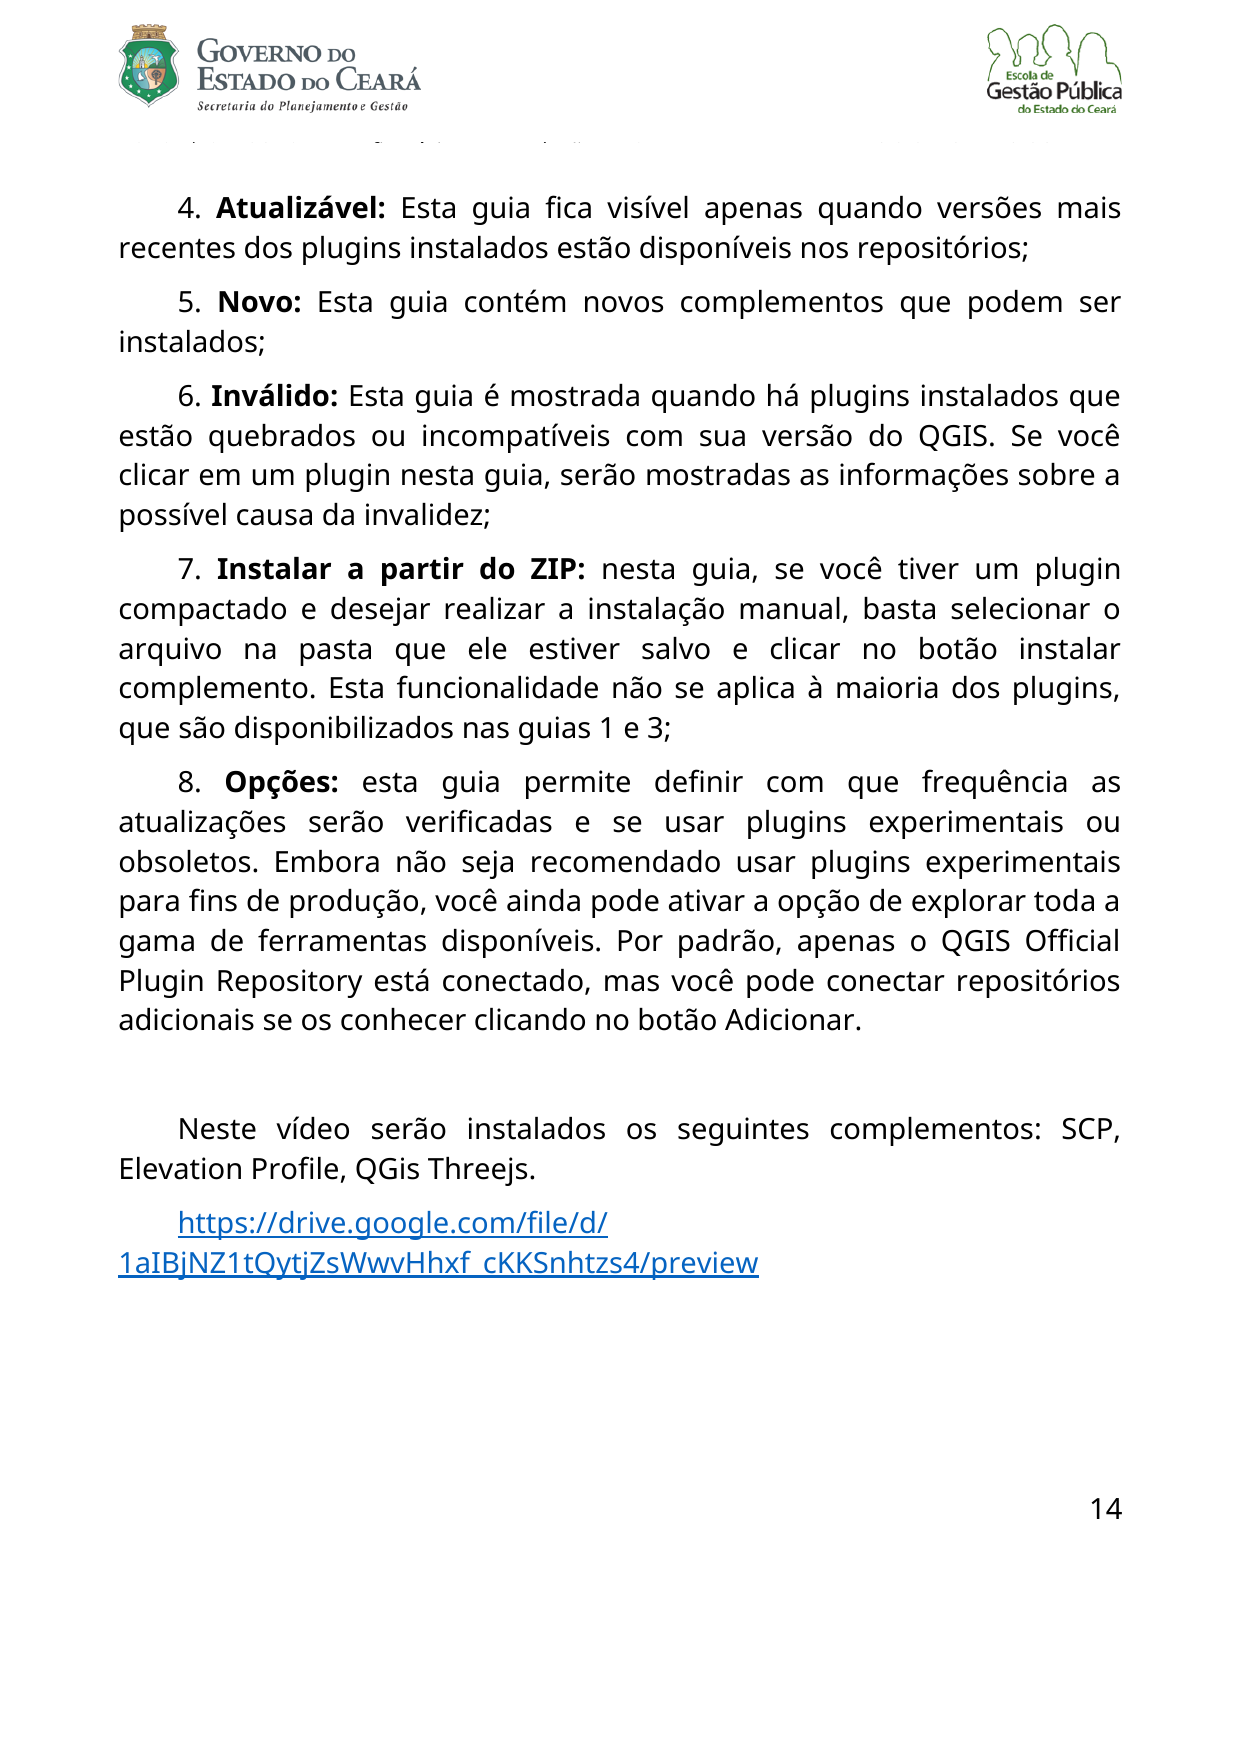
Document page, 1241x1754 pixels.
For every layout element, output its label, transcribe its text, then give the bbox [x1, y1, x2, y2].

text https://drive.google.com/file/d/1aIBjNZ1tQytjZsWwvHhxf_cKKSnhtzs4/preview [118, 1202, 1122, 1282]
text 6. Inválido: Esta guia é mostrada quando há plugins instalados que estão quebrados ou incompatíveis com sua versão do QGIS. Se você clicar em um plugin nesta guia, serão mostradas as informações sobre a possível causa da invalidez; [118, 375, 1122, 534]
text 5. Novo: Esta guia contém novos complementos que podem ser instalados; [118, 281, 1122, 361]
text Neste vídeo serão instalados os seguintes complementos: SCP, Elevation Profile, QGis Threejs. [118, 1108, 1122, 1188]
picture [118, 24, 1122, 113]
text 4. Atualizável: Esta guia fica visível apenas quando versões mais recentes dos plugins instalados estão disponíveis nos repositórios; [118, 187, 1122, 267]
text 8. Opções: esta guia permite definir com que frequência as atualizações serão verificadas e se usar plugins experimentais ou obsoletos. Embora não seja recomendado usar plugins experimentais para fins de produção, você ainda pode ativar a opção de explorar toda a gama de ferramentas disponíveis. Por padrão, apenas o QGIS Official Plugin Repository está conectado, mas você pode conectar repositórios adicionais se os conhecer clicando no botão Adicionar. [118, 762, 1122, 1039]
text 7. Instalar a partir do ZIP: nesta guia, se você tiver um plugin compactado e desejar realizar a instalação manual, basta selecionar o arquivo na pasta que ele estiver salvo e clicar no botão instalar complemento. Esta funcionalidade não se aplica à maioria dos plugins, que são disponibilizados nas guias 1 e 3; [118, 548, 1122, 747]
